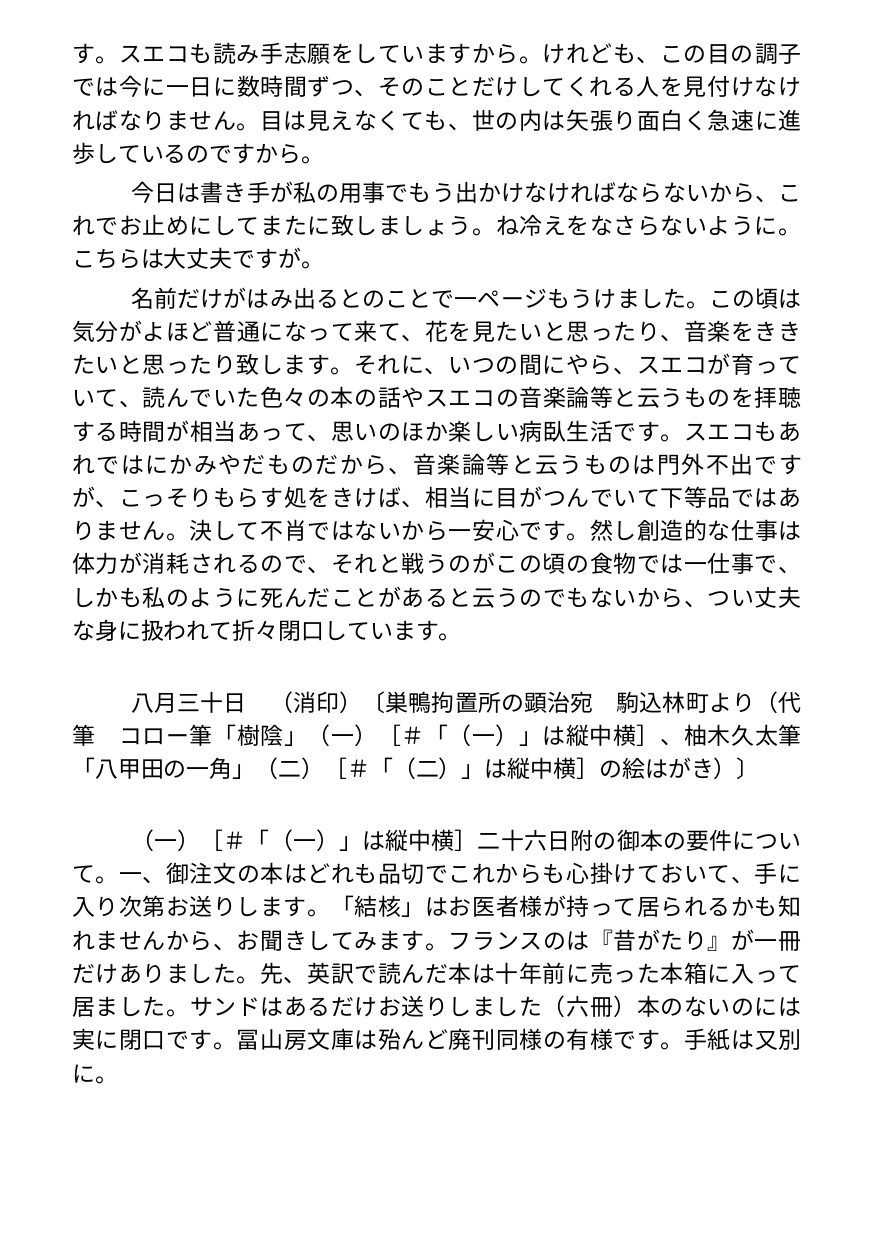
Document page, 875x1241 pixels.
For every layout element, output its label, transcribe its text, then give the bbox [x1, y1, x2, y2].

text 八月三十日 （消印）〔巣鴨拘置所の顕治宛 駒込林町より（代筆 コロー筆「樹陰」（一）［＃「（一）」は縦中横］、柚木久太筆「八甲田の一角」（二）［＃「（二）」は縦中横］の絵はがき）〕 [72, 684, 802, 784]
text 今日は書き手が私の用事でもう出かけなければならないから、これでお止めにしてまたに致しましょう。ね冷えをなさらないように。こちらは大丈夫ですが。 [72, 175, 802, 274]
text す。スエコも読み手志願をしていますから。けれども、この目の調子では今に一日に数時間ずつ、そのことだけしてくれる人を見付けなければなりません。目は見えなくても、世の内は矢張り面白く急速に進歩しているのですから。 [72, 36, 802, 169]
text （一）［＃「（一）」は縦中横］二十六日附の御本の要件について。一、御注文の本はどれも品切でこれからも心掛けておいて、手に入り次第お送りします。「結核」はお医者様が持って居られるかも知れませんから、お聞きしてみます。フランスのは『昔がたり』が一冊だけありました。先、英訳で読んだ本は十年前に売った本箱に入って居ました。サンドはあるだけお送りしました（六冊）本のないのには実に閉口です。冨山房文庫は殆んど廃刊同様の有様です。手紙は又別に。 [72, 823, 802, 1089]
text 名前だけがはみ出るとのことで一ページもうけました。この頃は気分がよほど普通になって来て、花を見たいと思ったり、音楽をききたいと思ったり致します。それに、いつの間にやら、スエコが育っていて、読んでいた色々の本の話やスエコの音楽論等と云うものを拝聴する時間が相当あって、思いのほか楽しい病臥生活です。スエコもあれではにかみやだものだから、音楽論等と云うものは門外不出ですが、こっそりもらす処をきけば、相当に目がつんでいて下等品ではありません。決して不肖ではないから一安心です。然し創造的な仕事は体力が消耗されるので、それと戦うのがこの頃の食物では一仕事で、しかも私のように死んだことがあると云うのでもないから、つい丈夫な身に扱われて折々閉口しています。 [72, 281, 802, 646]
